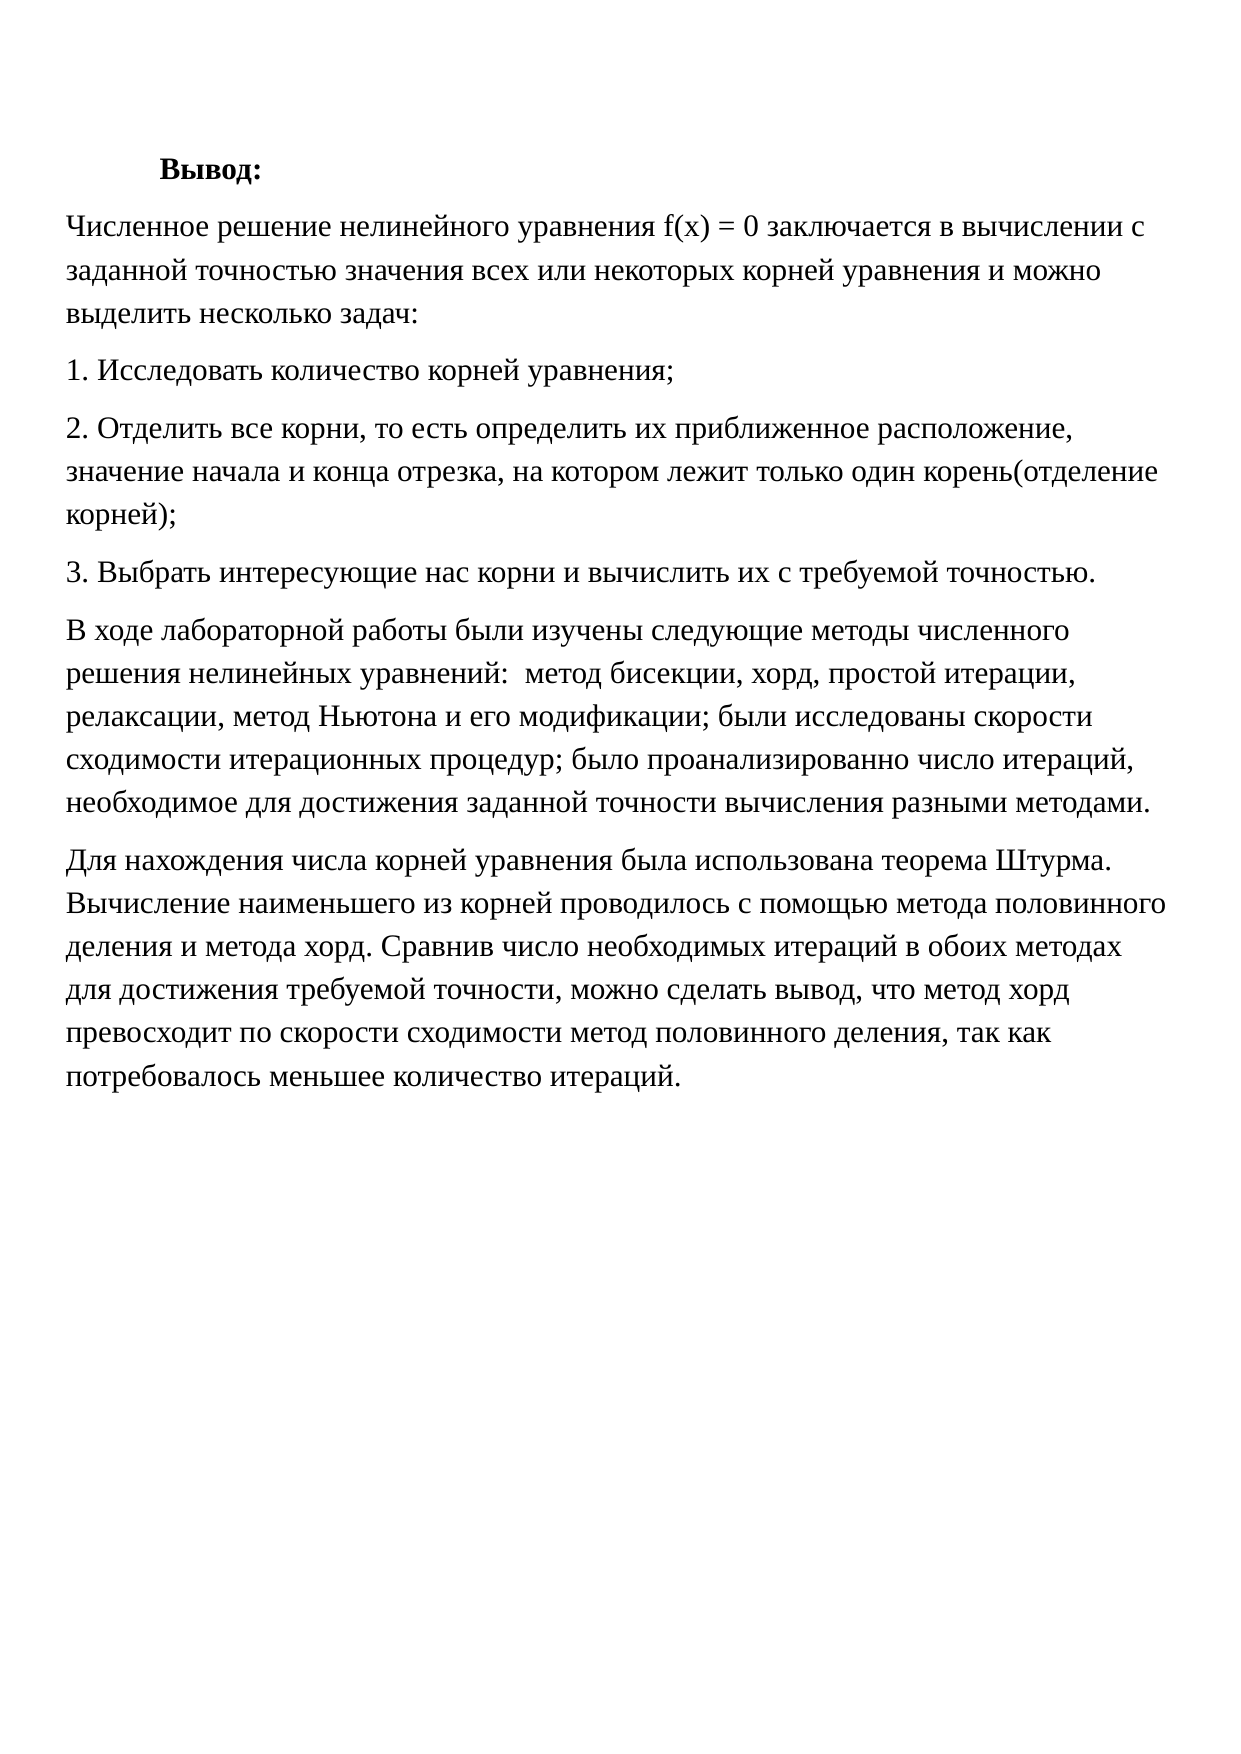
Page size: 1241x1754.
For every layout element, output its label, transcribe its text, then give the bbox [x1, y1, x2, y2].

text 2. Отделить все корни, то есть определить их приближенное расположение, значение начала и конца отрезка, на котором лежит только один корень(отделение корней); [66, 409, 1172, 532]
text 3. Выбрать интересующие нас корни и вычислить их с требуемой точностью. [66, 553, 1172, 589]
text Численное решение нелинейного уравнения f(x) = 0 заключается в вычислении с заданной точностью значения всех или некоторых корней уравнения и можно выделить несколько задач: [66, 208, 1172, 330]
text 1. Исследовать количество корней уравнения; [66, 352, 1172, 388]
text Для нахождения числа корней уравнения была использована теорема Штурма. Вычисление наименьшего из корней проводилось с помощью метода половинного деления и метода хорд. Сравнив число необходимых итераций в обоих методах для достижения требуемой точности, можно сделать вывод, что метод хорд превосходит по скорости сходимости метод половинного деления, так как потребовалось меньшее количество итераций. [66, 841, 1172, 1093]
text Вывод: [66, 150, 1172, 186]
text В ходе лабораторной работы были изучены следующие методы численного решения нелинейных уравнений: метод бисекции, хорд, простой итерации, релаксации, метод Ньютона и его модификации; были исследованы скорости сходимости итерационных процедур; было проанализированно число итераций, необходимое для достижения заданной точности вычисления разными методами. [66, 611, 1172, 819]
